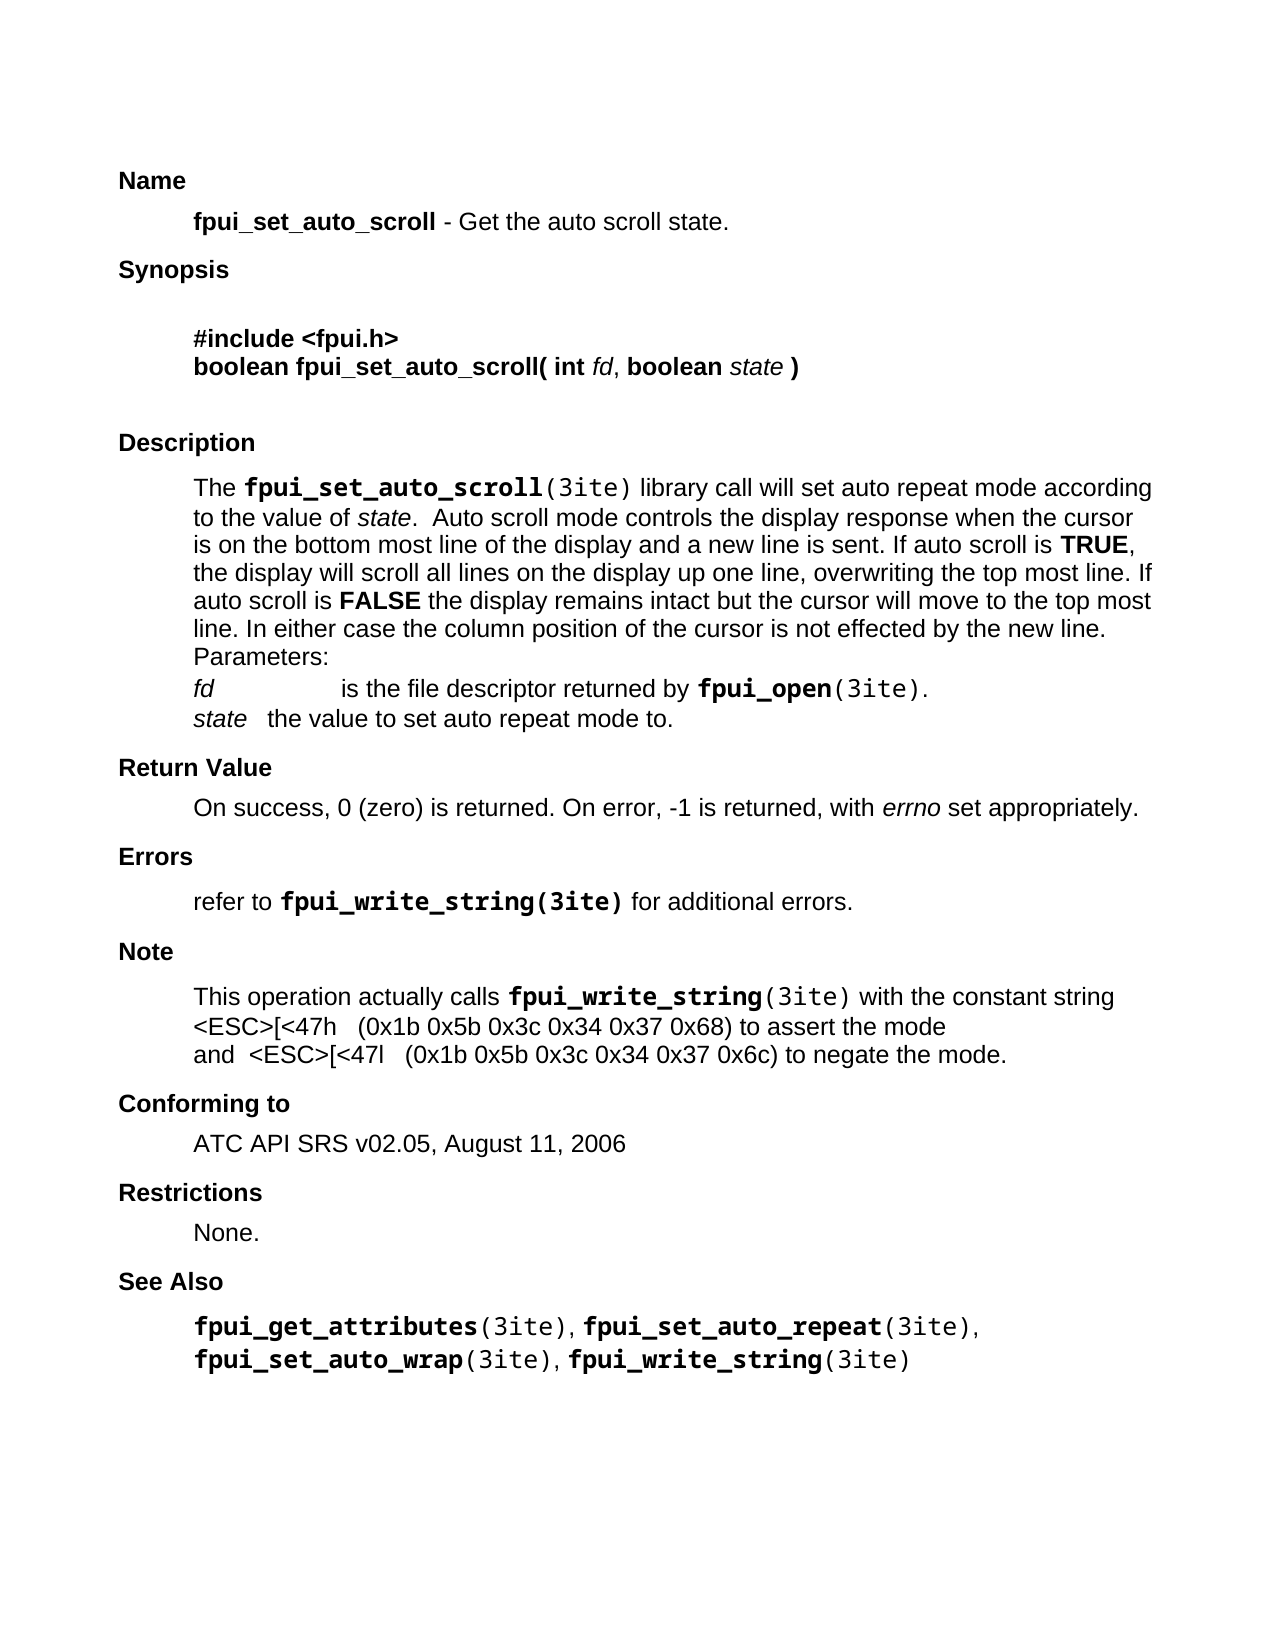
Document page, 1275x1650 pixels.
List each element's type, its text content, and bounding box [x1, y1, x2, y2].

text On success, 0 (zero) is returned. On error, -1 is returned, with errno set appropriately. [193, 794, 1157, 822]
text ATC API SRS v02.05, August 11, 2006 [193, 1130, 1157, 1158]
text Return Value [118, 754, 1157, 782]
text fpui_get_attributes(3ite), fpui_set_auto_repeat(3ite), fpui_set_auto_wrap(3ite), fpui_write_string(3ite) [193, 1308, 1157, 1376]
text This operation actually calls fpui_write_string(3ite) with the constant string <ESC>[<47h (0x1b 0x5b 0x3c 0x34 0x37 0x68) to assert the mode and <ESC>[<47l (0x1b 0x5b 0x3c 0x34 0x37 0x6c) to negate the mode. [193, 979, 1157, 1068]
text Synopsis [118, 256, 1157, 284]
text Note [118, 938, 1157, 966]
text See Also [118, 1268, 1157, 1296]
text Conforming to [118, 1089, 1157, 1117]
text Name [118, 167, 1157, 195]
text The fpui_set_auto_scroll(3ite) library call will set auto repeat mode according to the value of state. Auto scroll mode controls the display response when the cursor is on the bottom most line of the display and a new line is sent. If auto scroll is TRUE, the display will scroll all lines on the display up one line, overwriting the top most line. If auto scroll is FALSE the display remains intact but the cursor will move to the top most line. In either case the column position of the cursor is not effected by the new line. Parameters: fd is the file descriptor returned by fpui_open(3ite). state the value to set auto repeat mode to. [193, 469, 1157, 733]
text Description [118, 429, 1157, 457]
text #include <fpui.h> boolean fpui_set_auto_scroll( int fd, boolean state ) [193, 296, 1157, 408]
text fpui_set_auto_scroll - Get the auto scroll state. [193, 207, 1157, 235]
text None. [193, 1219, 1157, 1247]
text Errors [118, 843, 1157, 871]
text refer to fpui_write_string(3ite) for additional errors. [193, 883, 1157, 917]
text Restrictions [118, 1178, 1157, 1206]
